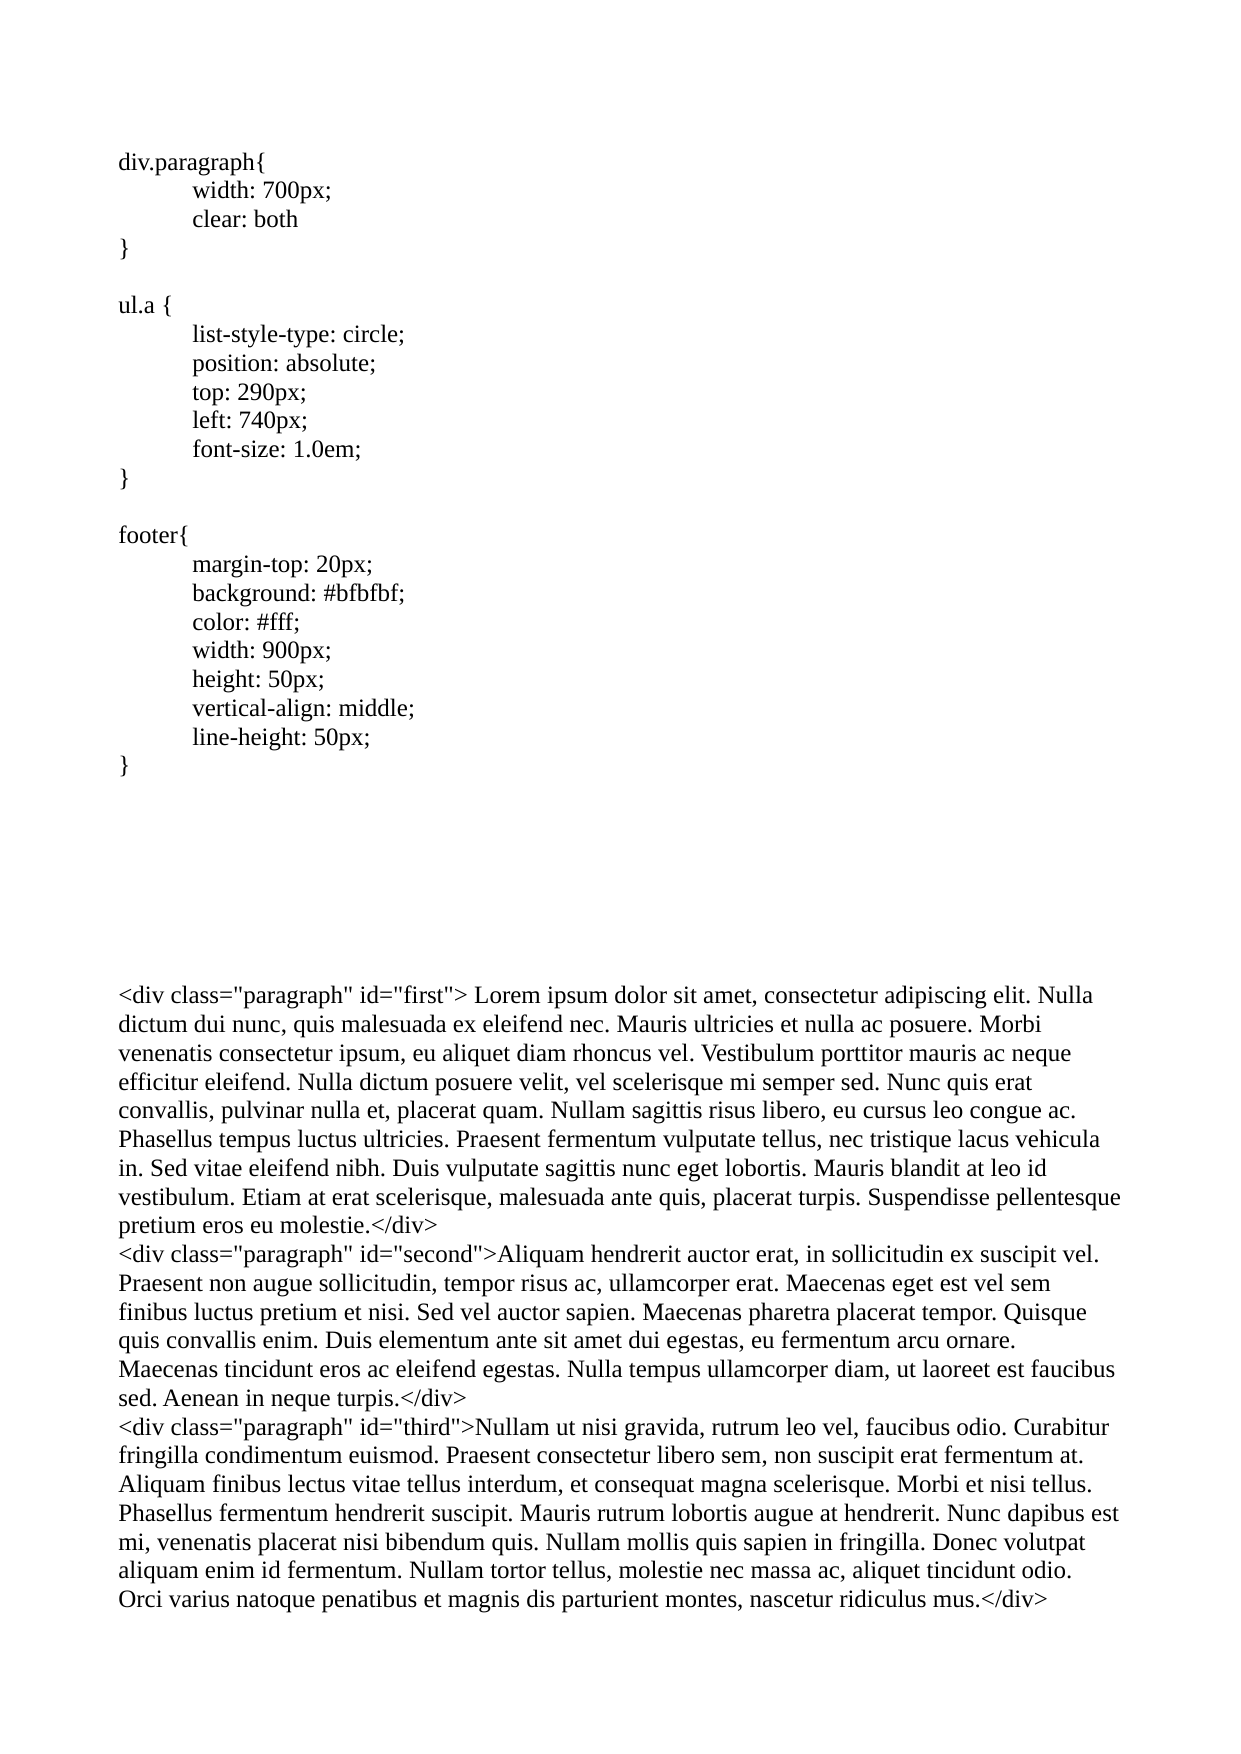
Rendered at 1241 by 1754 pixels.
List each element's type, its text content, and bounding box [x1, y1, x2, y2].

text left: 740px; [118, 406, 1122, 434]
text } [118, 463, 1122, 492]
text background: #bfbfbf; [118, 578, 1122, 607]
text clear: both [118, 204, 1122, 233]
text <div class="paragraph" id="first"> Lorem ipsum dolor sit amet, consectetur adipiscing elit. Nulla dictum dui nunc, quis malesuada ex eleifend nec. Mauris ultricies et nulla ac posuere. Morbi venenatis consectetur ipsum, eu aliquet diam rhoncus vel. Vestibulum porttitor mauris ac neque efficitur eleifend. Nulla dictum posuere velit, vel scelerisque mi semper sed. Nunc quis erat convallis, pulvinar nulla et, placerat quam. Nullam sagittis risus libero, eu cursus leo congue ac. Phasellus tempus luctus ultricies. Praesent fermentum vulputate tellus, nec tristique lacus vehicula in. Sed vitae eleifend nibh. Duis vulputate sagittis nunc eget lobortis. Mauris blandit at leo id vestibulum. Etiam at erat scelerisque, malesuada ante quis, placerat turpis. Suspendisse pellentesque pretium eros eu molestie.</div> [118, 981, 1122, 1239]
text margin-top: 20px; [118, 549, 1122, 578]
text line-height: 50px; [118, 722, 1122, 751]
text } [118, 233, 1122, 262]
text <div class="paragraph" id="second">Aliquam hendrerit auctor erat, in sollicitudin ex suscipit vel. Praesent non augue sollicitudin, tempor risus ac, ullamcorper erat. Maecenas eget est vel sem finibus luctus pretium et nisi. Sed vel auctor sapien. Maecenas pharetra placerat tempor. Quisque quis convallis enim. Duis elementum ante sit amet dui egestas, eu fermentum arcu ornare. Maecenas tincidunt eros ac eleifend egestas. Nulla tempus ullamcorper diam, ut laoreet est faucibus sed. Aenean in neque turpis.</div> [118, 1239, 1122, 1412]
text top: 290px; [118, 377, 1122, 406]
text vertical-align: middle; [118, 693, 1122, 722]
text ul.a { [118, 291, 1122, 319]
text position: absolute; [118, 348, 1122, 377]
text width: 900px; [118, 636, 1122, 664]
text div.paragraph{ [118, 147, 1122, 176]
text color: #fff; [118, 607, 1122, 636]
text list-style-type: circle; [118, 319, 1122, 348]
text width: 700px; [118, 176, 1122, 204]
text footer{ [118, 521, 1122, 549]
text } [118, 751, 1122, 779]
text <div class="paragraph" id="third">Nullam ut nisi gravida, rutrum leo vel, faucibus odio. Curabitur fringilla condimentum euismod. Praesent consectetur libero sem, non suscipit erat fermentum at. Aliquam finibus lectus vitae tellus interdum, et consequat magna scelerisque. Morbi et nisi tellus. Phasellus fermentum hendrerit suscipit. Mauris rutrum lobortis augue at hendrerit. Nunc dapibus est mi, venenatis placerat nisi bibendum quis. Nullam mollis quis sapien in fringilla. Donec volutpat aliquam enim id fermentum. Nullam tortor tellus, molestie nec massa ac, aliquet tincidunt odio. Orci varius natoque penatibus et magnis dis parturient montes, nascetur ridiculus mus.</div> [118, 1412, 1122, 1613]
text height: 50px; [118, 664, 1122, 693]
text font-size: 1.0em; [118, 434, 1122, 463]
